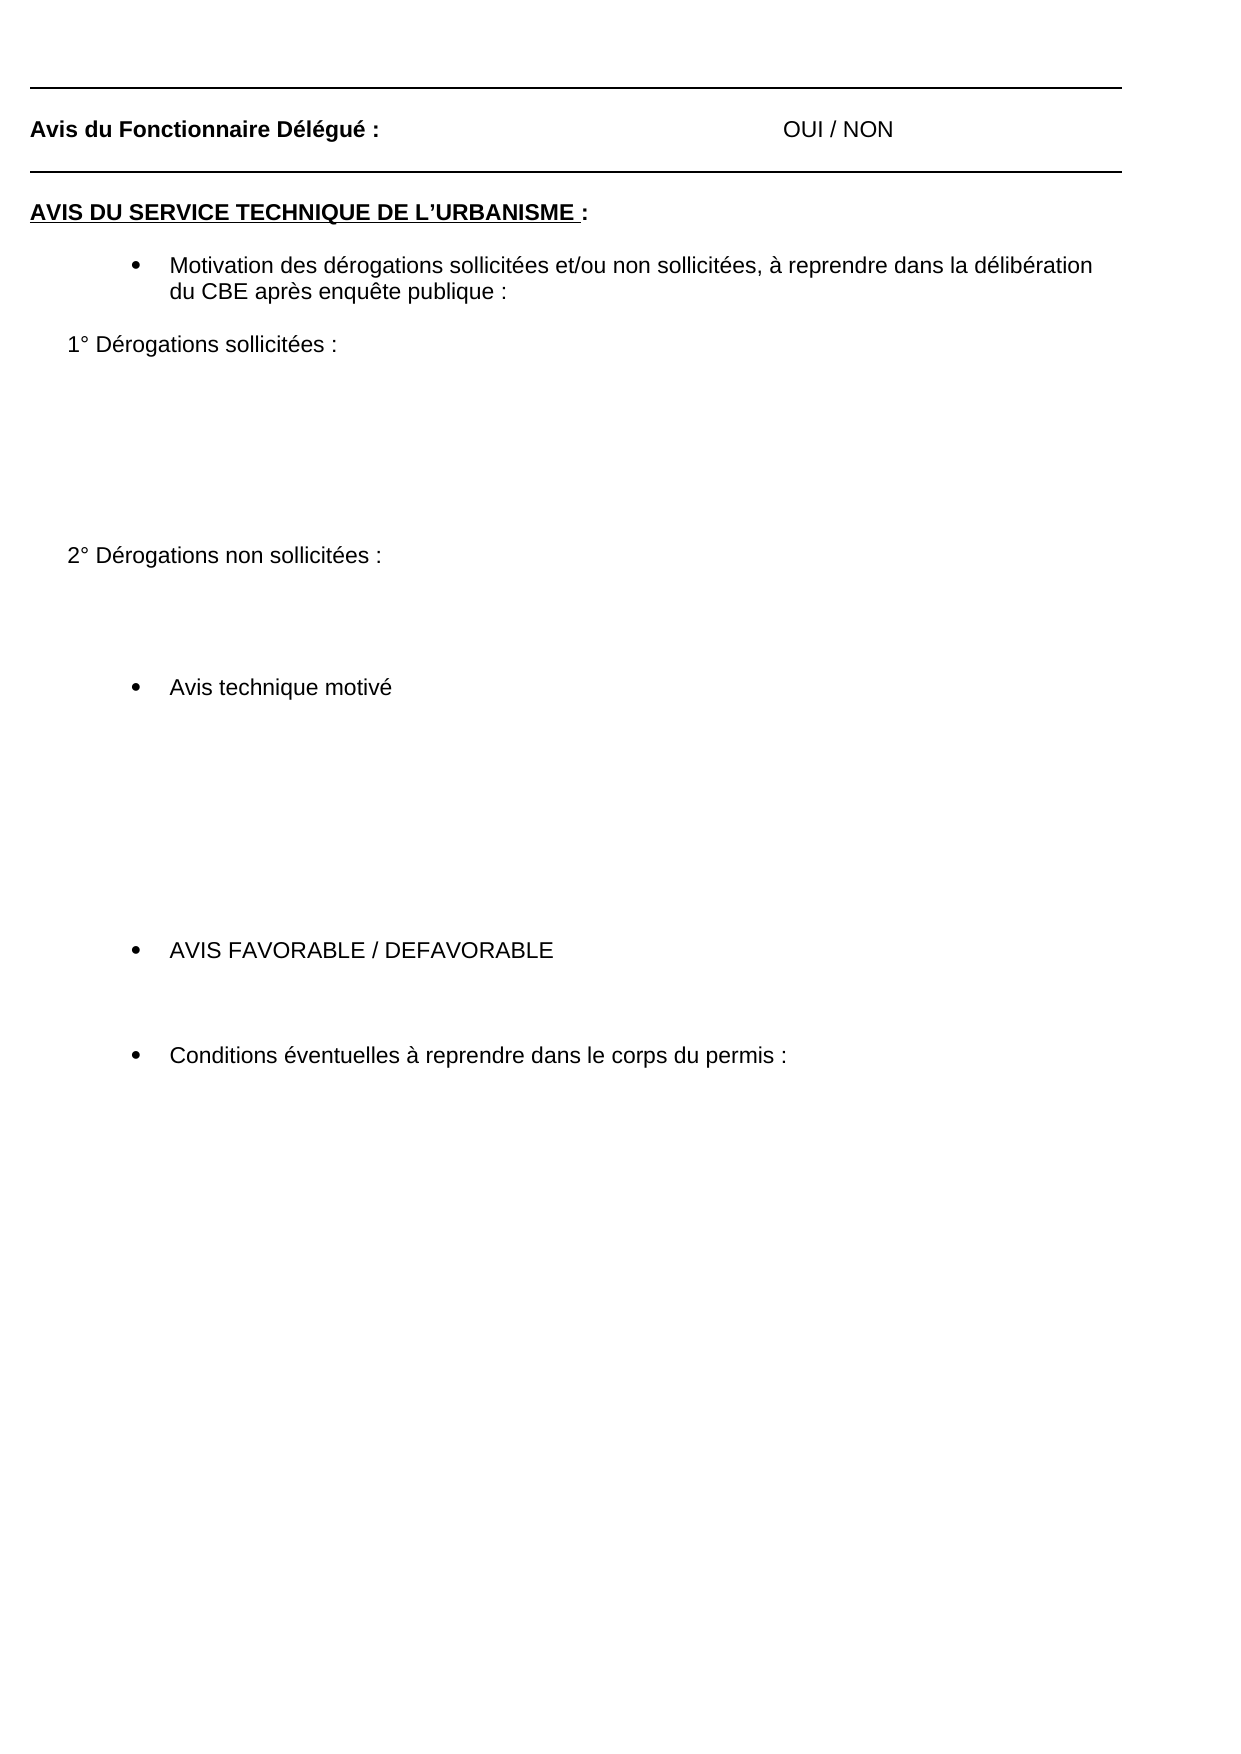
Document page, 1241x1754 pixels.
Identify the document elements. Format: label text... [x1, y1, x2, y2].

list Motivation des dérogations sollicitées et/ou non sollicitées, à reprendre dans la délibération du CBE après enquête publique : [132, 252, 1122, 304]
text AVIS DU SERVICE TECHNIQUE DE L’URBANISME : [29, 199, 1122, 226]
text Avis du Fonctionnaire Délégué : OUI / NON [29, 116, 1122, 142]
text 2° Dérogations non sollicitées : [67, 542, 1122, 568]
text 1° Dérogations sollicitées : [67, 331, 1122, 357]
list Conditions éventuelles à reprendre dans le corps du permis : [132, 1042, 1122, 1069]
list Avis technique motivé [132, 673, 1122, 700]
list AVIS FAVORABLE / DEFAVORABLE [132, 937, 1122, 963]
